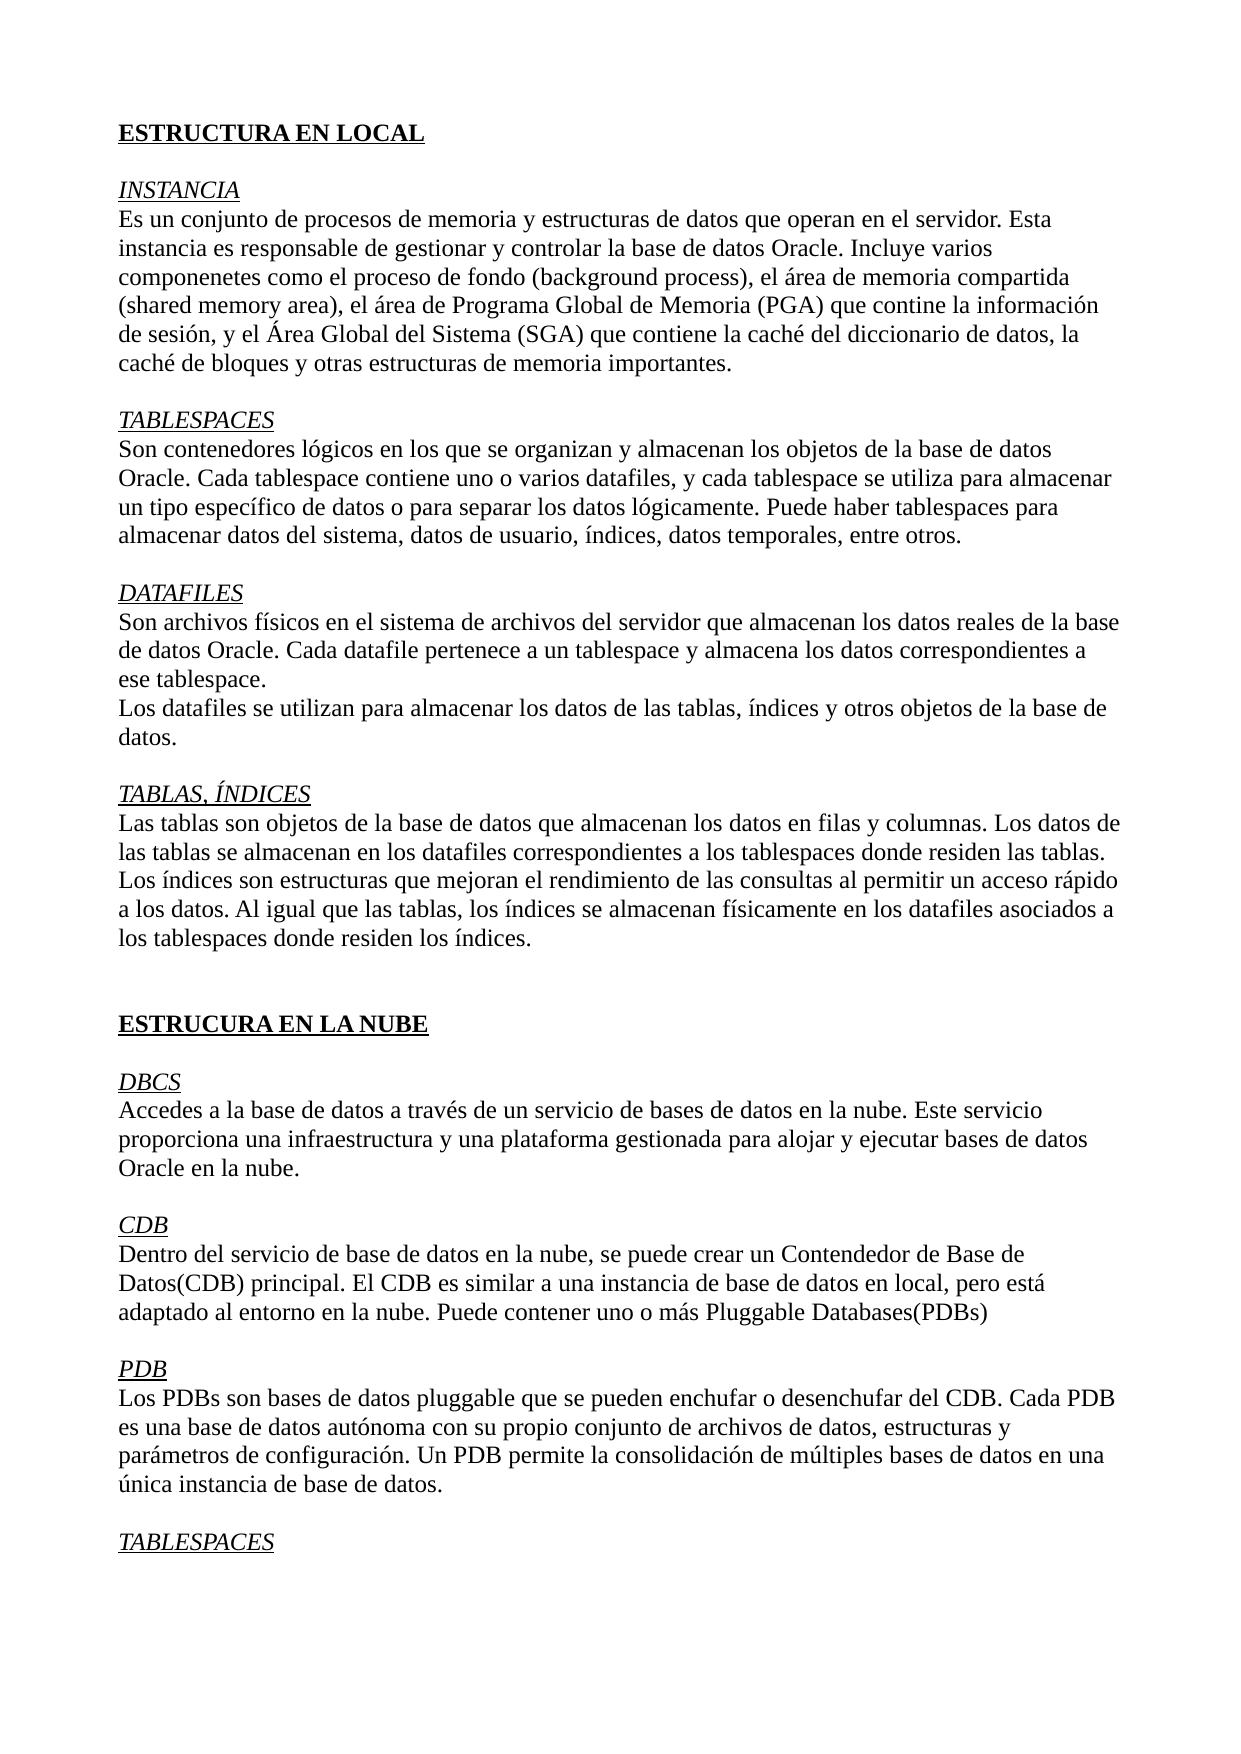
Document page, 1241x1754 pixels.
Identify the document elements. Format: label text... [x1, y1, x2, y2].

text DBCS [118, 1067, 1122, 1096]
text CDB [118, 1211, 1122, 1239]
text INSTANCIA [118, 147, 1122, 204]
text Los datafiles se utilizan para almacenar los datos de las tablas, índices y otros objetos de la base de datos. [118, 693, 1122, 751]
text Dentro del servicio de base de datos en la nube, se puede crear un Contendedor de Base de Datos(CDB) principal. El CDB es similar a una instancia de base de datos en local, pero está adaptado al entorno en la nube. Puede contener uno o más Pluggable Databases(PDBs) [118, 1239, 1122, 1326]
text ESTRUCURA EN LA NUBE [118, 1009, 1122, 1038]
text TABLESPACES [118, 1527, 1122, 1556]
text Son contenedores lógicos en los que se organizan y almacenan los objetos de la base de datos Oracle. Cada tablespace contiene uno o varios datafiles, y cada tablespace se utiliza para almacenar un tipo específico de datos o para separar los datos lógicamente. Puede haber tablespaces para almacenar datos del sistema, datos de usuario, índices, datos temporales, entre otros. [118, 434, 1122, 549]
text Accedes a la base de datos a través de un servicio de bases de datos en la nube. Este servicio proporciona una infraestructura y una plataforma gestionada para alojar y ejecutar bases de datos Oracle en la nube. [118, 1096, 1122, 1182]
text TABLAS, ÍNDICES [118, 779, 1122, 808]
text DATAFILES [118, 578, 1122, 607]
text PDB Los PDBs son bases de datos pluggable que se pueden enchufar o desenchufar del CDB. Cada PDB es una base de datos autónoma con su propio conjunto de archivos de datos, estructuras y parámetros de configuración. Un PDB permite la consolidación de múltiples bases de datos en una única instancia de base de datos. [118, 1326, 1122, 1498]
text Es un conjunto de procesos de memoria y estructuras de datos que operan en el servidor. Esta instancia es responsable de gestionar y controlar la base de datos Oracle. Incluye varios componenetes como el proceso de fondo (background process), el área de memoria compartida (shared memory area), el área de Programa Global de Memoria (PGA) que contine la información de sesión, y el Área Global del Sistema (SGA) que contiene la caché del diccionario de datos, la caché de bloques y otras estructuras de memoria importantes. [118, 204, 1122, 377]
text ESTRUCTURA EN LOCAL [118, 118, 1122, 147]
text Los índices son estructuras que mejoran el rendimiento de las consultas al permitir un acceso rápido a los datos. Al igual que las tablas, los índices se almacenan físicamente en los datafiles asociados a los tablespaces donde residen los índices. [118, 866, 1122, 952]
text Son archivos físicos en el sistema de archivos del servidor que almacenan los datos reales de la base de datos Oracle. Cada datafile pertenece a un tablespace y almacena los datos correspondientes a ese tablespace. [118, 607, 1122, 693]
text Las tablas son objetos de la base de datos que almacenan los datos en filas y columnas. Los datos de las tablas se almacenan en los datafiles correspondientes a los tablespaces donde residen las tablas. [118, 808, 1122, 866]
text TABLESPACES [118, 406, 1122, 434]
